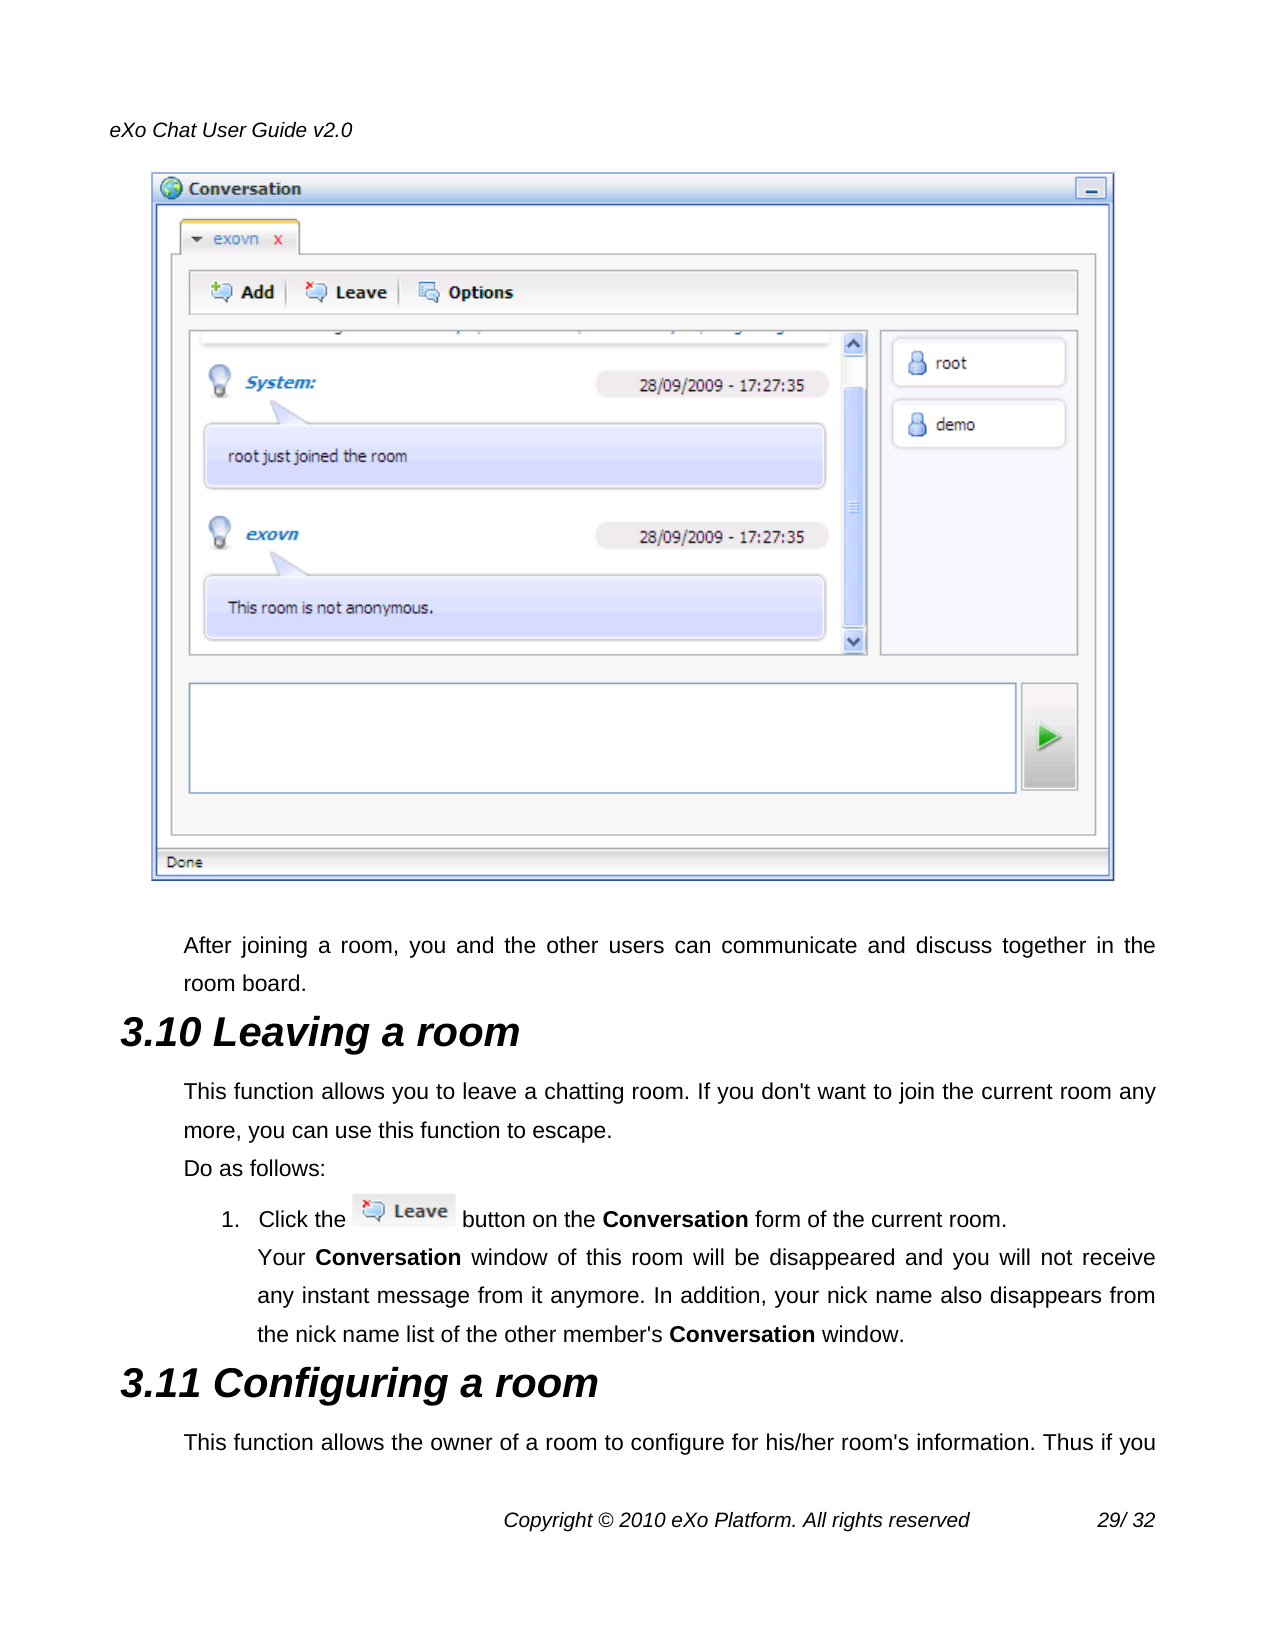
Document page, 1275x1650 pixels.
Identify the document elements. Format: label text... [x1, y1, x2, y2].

picture [150, 171, 1116, 881]
text After joining a room, you and the other users can communicate and discuss together in the room board. [183, 932, 1157, 996]
text Your Conversation window of this room will be disappeared and you will not receive any instant message from it anymore. In addition, your nick name also disappears from the nick name list of the other member's Conversation window. [257, 1245, 1157, 1347]
subtitle Configuring a room [120, 1360, 1157, 1407]
text This function allows the owner of a room to configure for his/her room's information. Thus if you [183, 1430, 1157, 1456]
subtitle Leaving a room [120, 1009, 1157, 1056]
picture [352, 1194, 456, 1227]
text Do as follows: [183, 1156, 1157, 1181]
list Click the button on the Conversation form of the current room. [221, 1194, 1157, 1232]
text This function allows you to leave a chatting room. If you don't want to join the current room any more, you can use this function to escape. [183, 1079, 1157, 1143]
